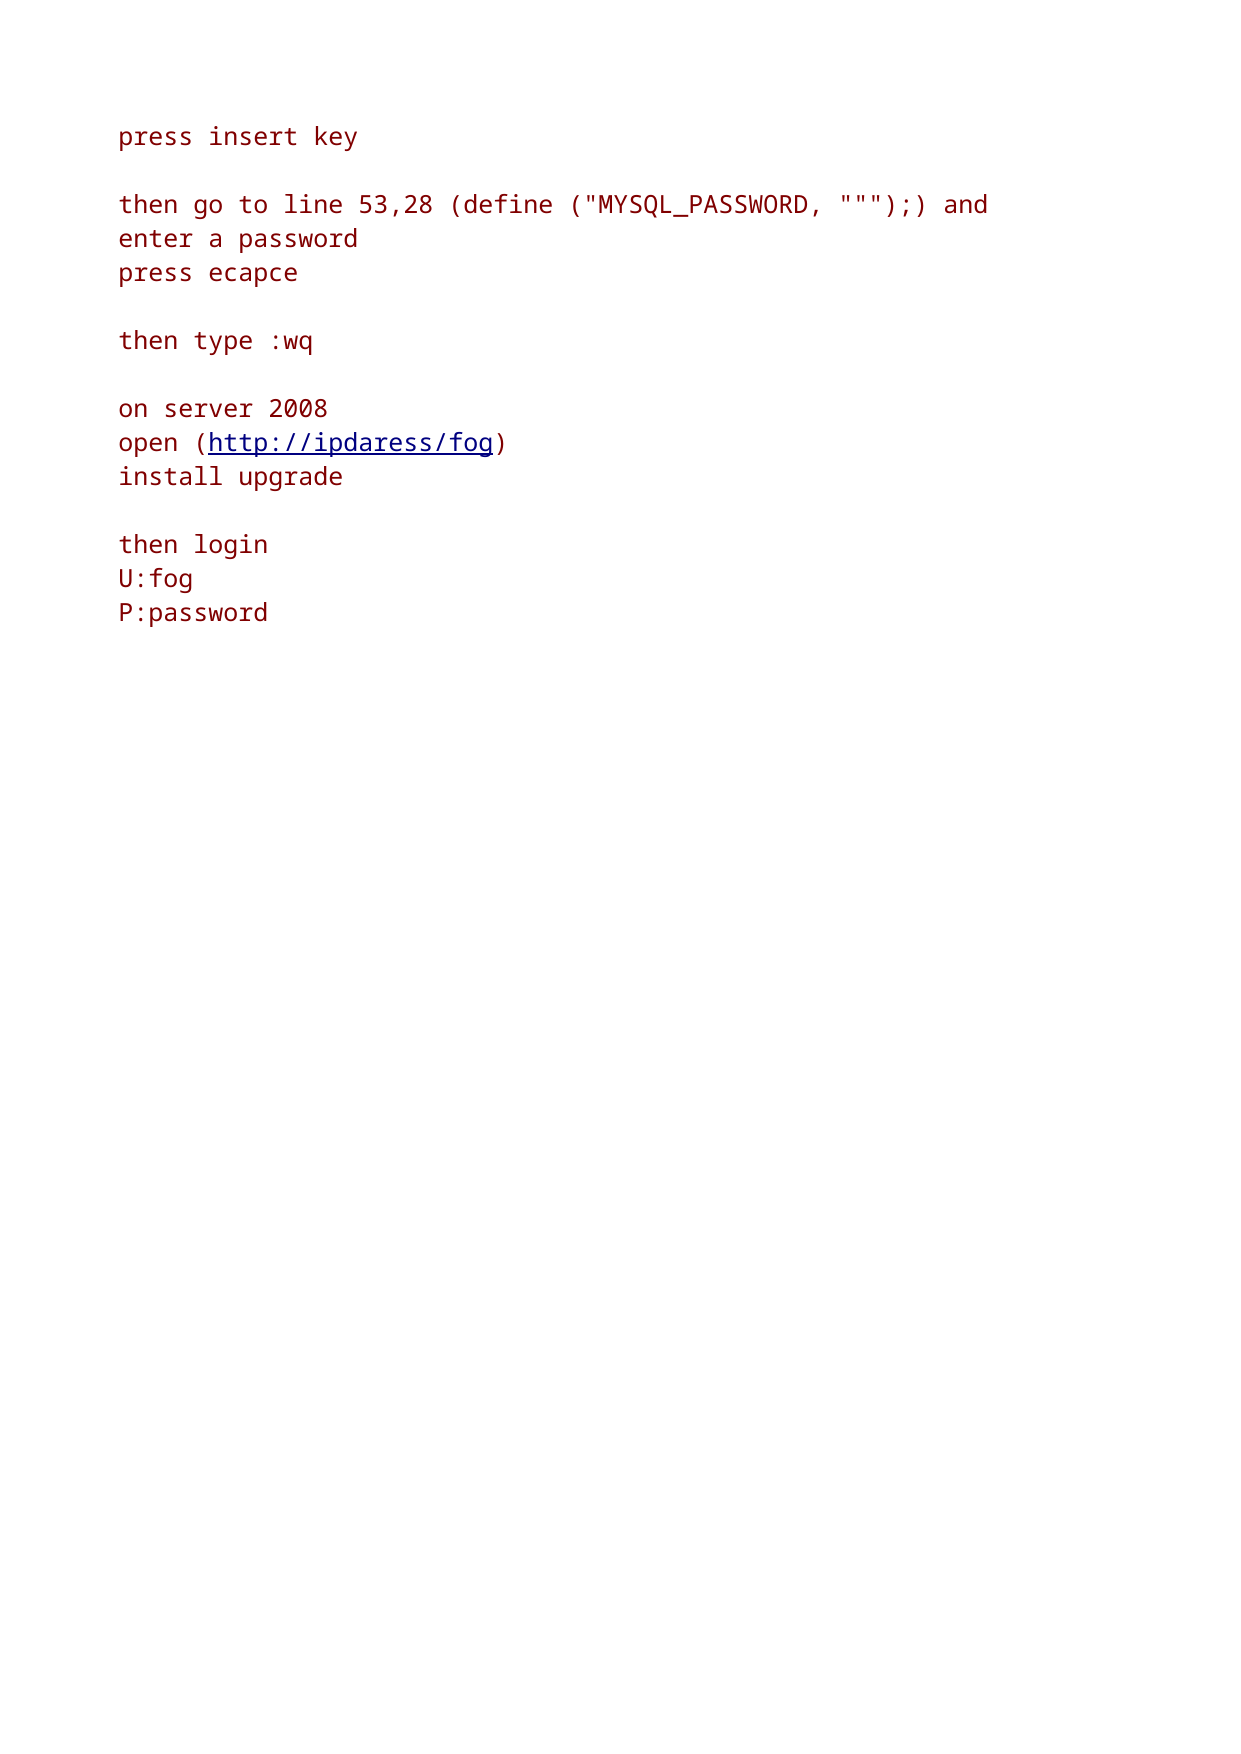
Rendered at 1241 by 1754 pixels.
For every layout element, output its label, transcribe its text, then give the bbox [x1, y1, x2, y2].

text press insert key then go to line 53,28 (define ("MYSQL_PASSWORD, """);) and enter a password press ecapce then type :wq on server 2008 open (http://ipdaress/fog) install upgrade then login U:fog P:password [118, 118, 1043, 657]
